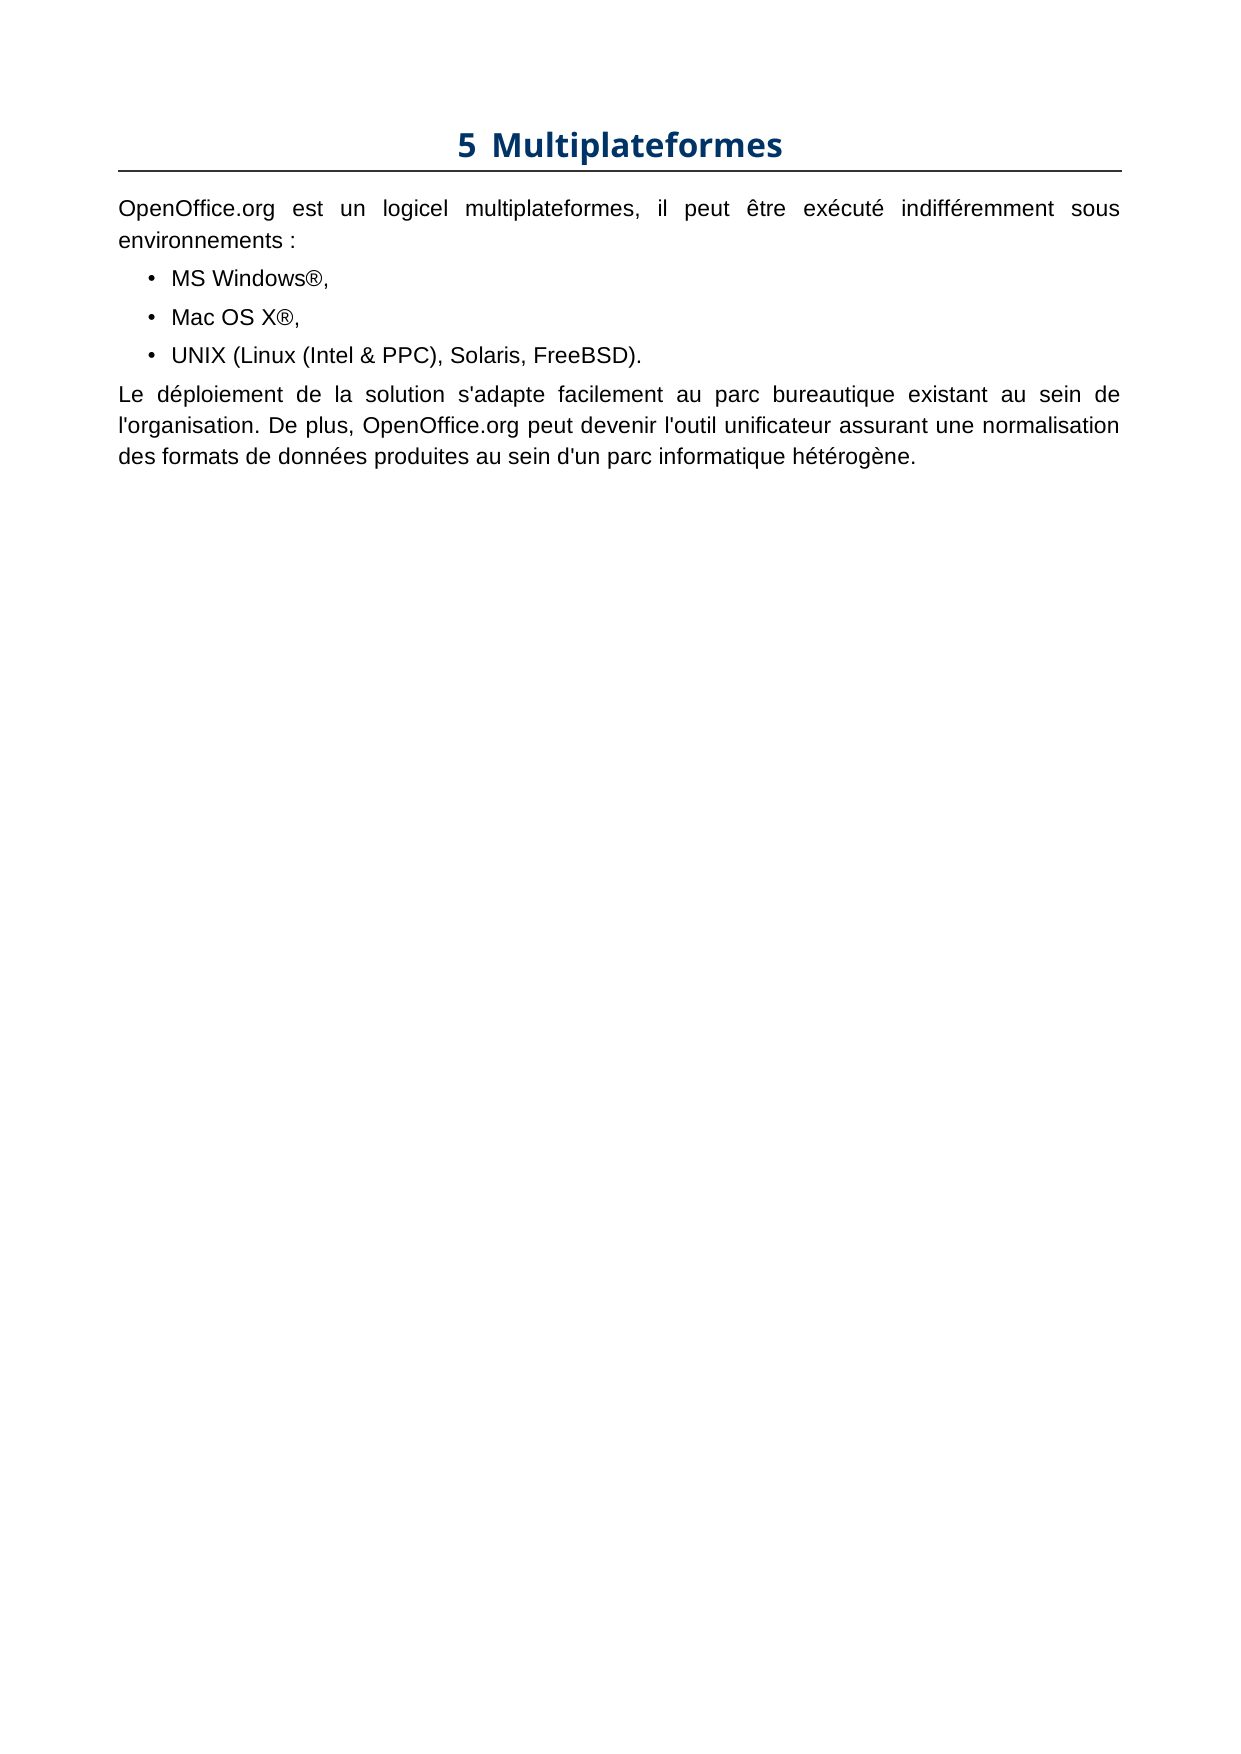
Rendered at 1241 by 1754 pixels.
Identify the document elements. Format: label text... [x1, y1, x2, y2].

subtitle Multiplateformes [118, 118, 1122, 170]
list MS Windows®, [118, 266, 1122, 292]
list UNIX (Linux (Intel & PPC), Solaris, FreeBSD). [118, 343, 1122, 369]
list Mac OS X®, [118, 304, 1122, 330]
text OpenOffice.org est un logicel multiplateformes, il peut être exécuté indifféremment sous environnements : [118, 196, 1122, 253]
text Le déploiement de la solution s'adapte facilement au parc bureautique existant au sein de l'organisation. De plus, OpenOffice.org peut devenir l'outil unificateur assurant une normalisation des formats de données produites au sein d'un parc informatique hétérogène. [118, 381, 1122, 470]
